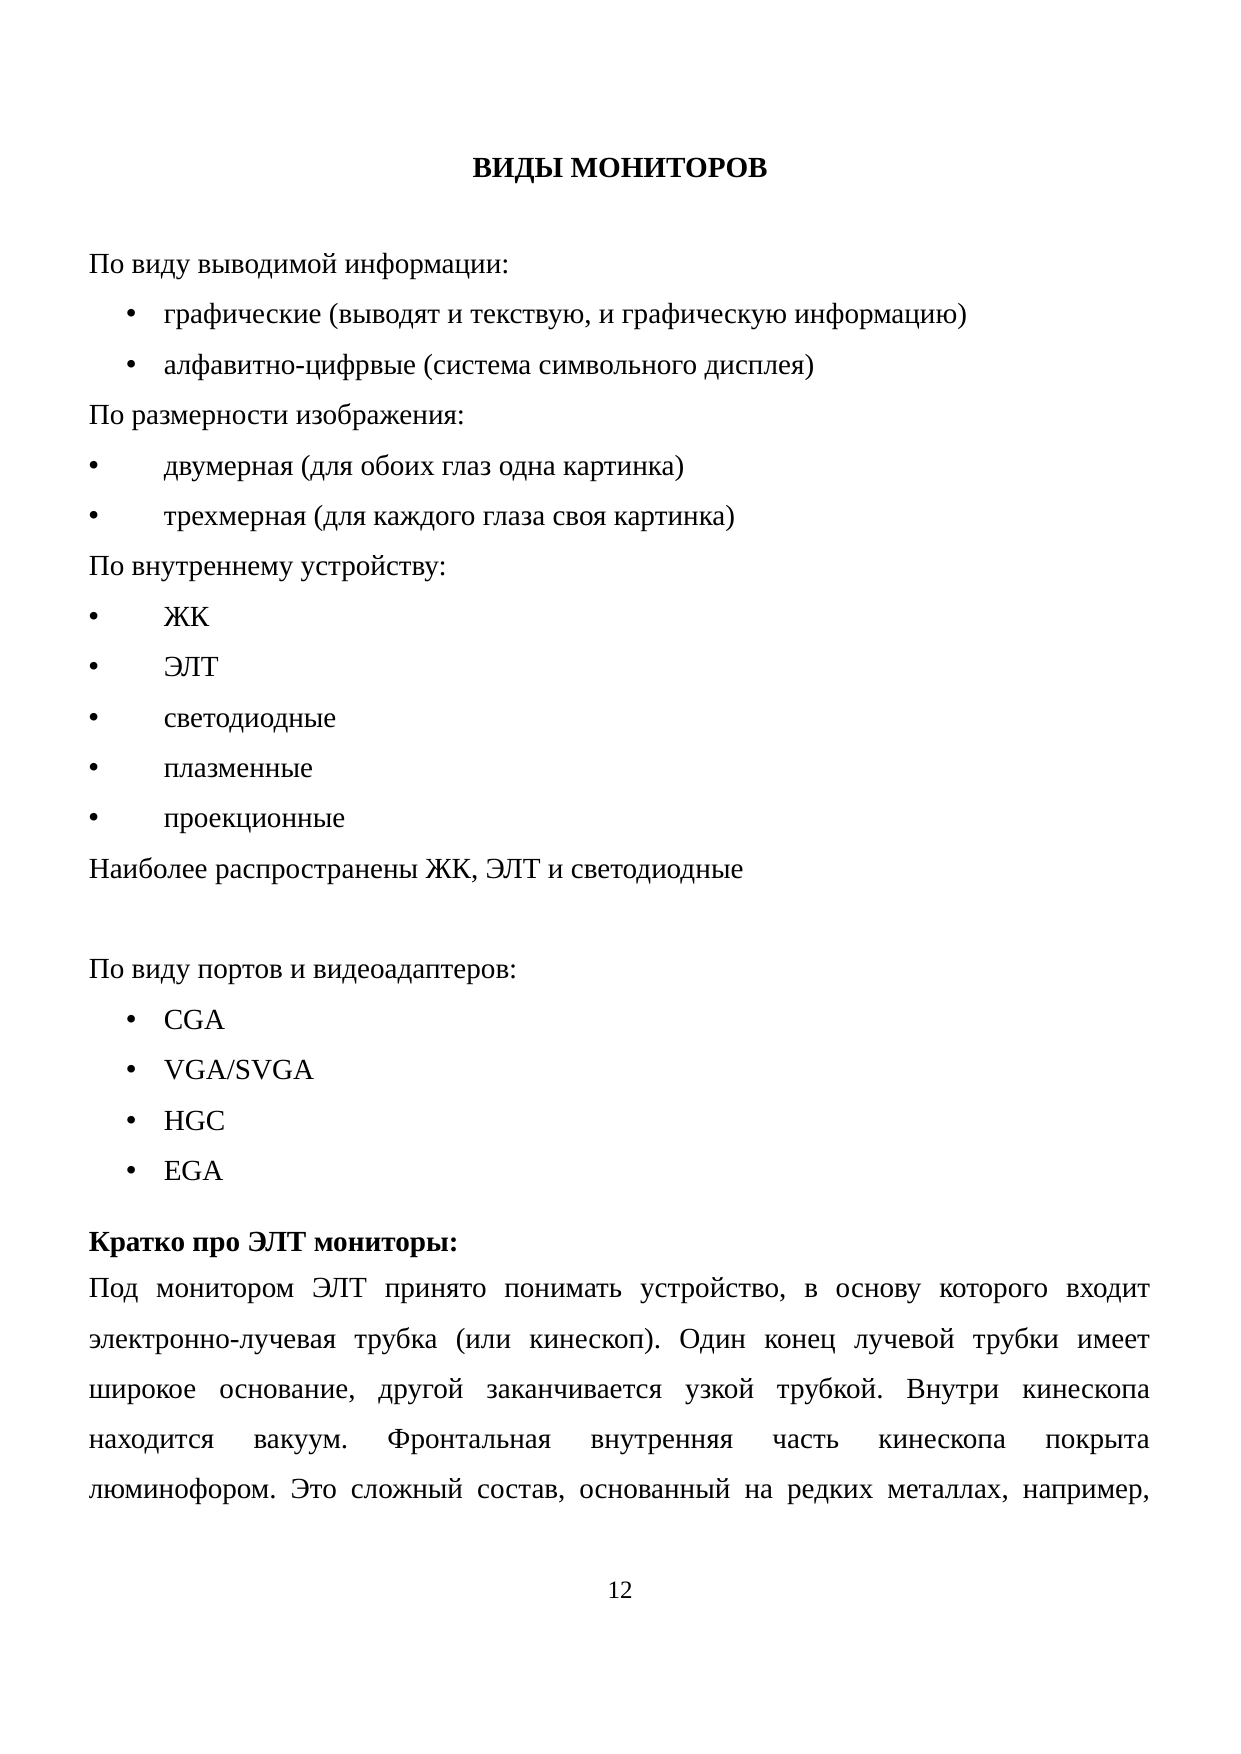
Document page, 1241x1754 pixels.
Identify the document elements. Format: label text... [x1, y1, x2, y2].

list EGA [126, 1153, 1151, 1187]
list проекционные [88, 801, 1151, 834]
list VGA/SVGA [126, 1052, 1151, 1086]
list графические (выводят и текствую, и графическую информацию) [126, 297, 1151, 330]
list ЭЛТ [88, 649, 1151, 683]
list плазменные [88, 750, 1151, 784]
list светодиодные [88, 700, 1151, 733]
list трехмерная (для каждого глаза своя картинка) [88, 498, 1151, 532]
list двумерная (для обоих глаз одна картинка) [88, 448, 1151, 481]
list HGC [126, 1103, 1151, 1136]
list Наиболее распространены ЖК, ЭЛТ и светодиодные [88, 851, 1151, 884]
text Под монитором ЭЛТ принято понимать устройство, в основу которого входит электронно-лучевая трубка (или кинескоп). Один конец лучевой трубки имеет широкое основание, другой заканчивается узкой трубкой. Внутри кинескопа находится вакуум. Фронтальная внутренняя часть кинескопа покрыта люминофором. Это сложный состав, основанный на редких металлах, например, [88, 1270, 1151, 1505]
list ЖК [88, 599, 1151, 632]
subtitle Кратко про ЭЛТ мониторы: [88, 1224, 1151, 1258]
text По виду портов и видеоадаптеров: [88, 952, 1151, 985]
subtitle Виды мониторов [88, 150, 1151, 183]
list алфавитно-цифрвые (система символьного дисплея) [126, 347, 1151, 381]
list По внутреннему устройству: [88, 548, 1151, 582]
list CGA [126, 1002, 1151, 1036]
text По виду выводимой информации: [88, 246, 1151, 280]
list По размерности изображения: [88, 397, 1151, 431]
